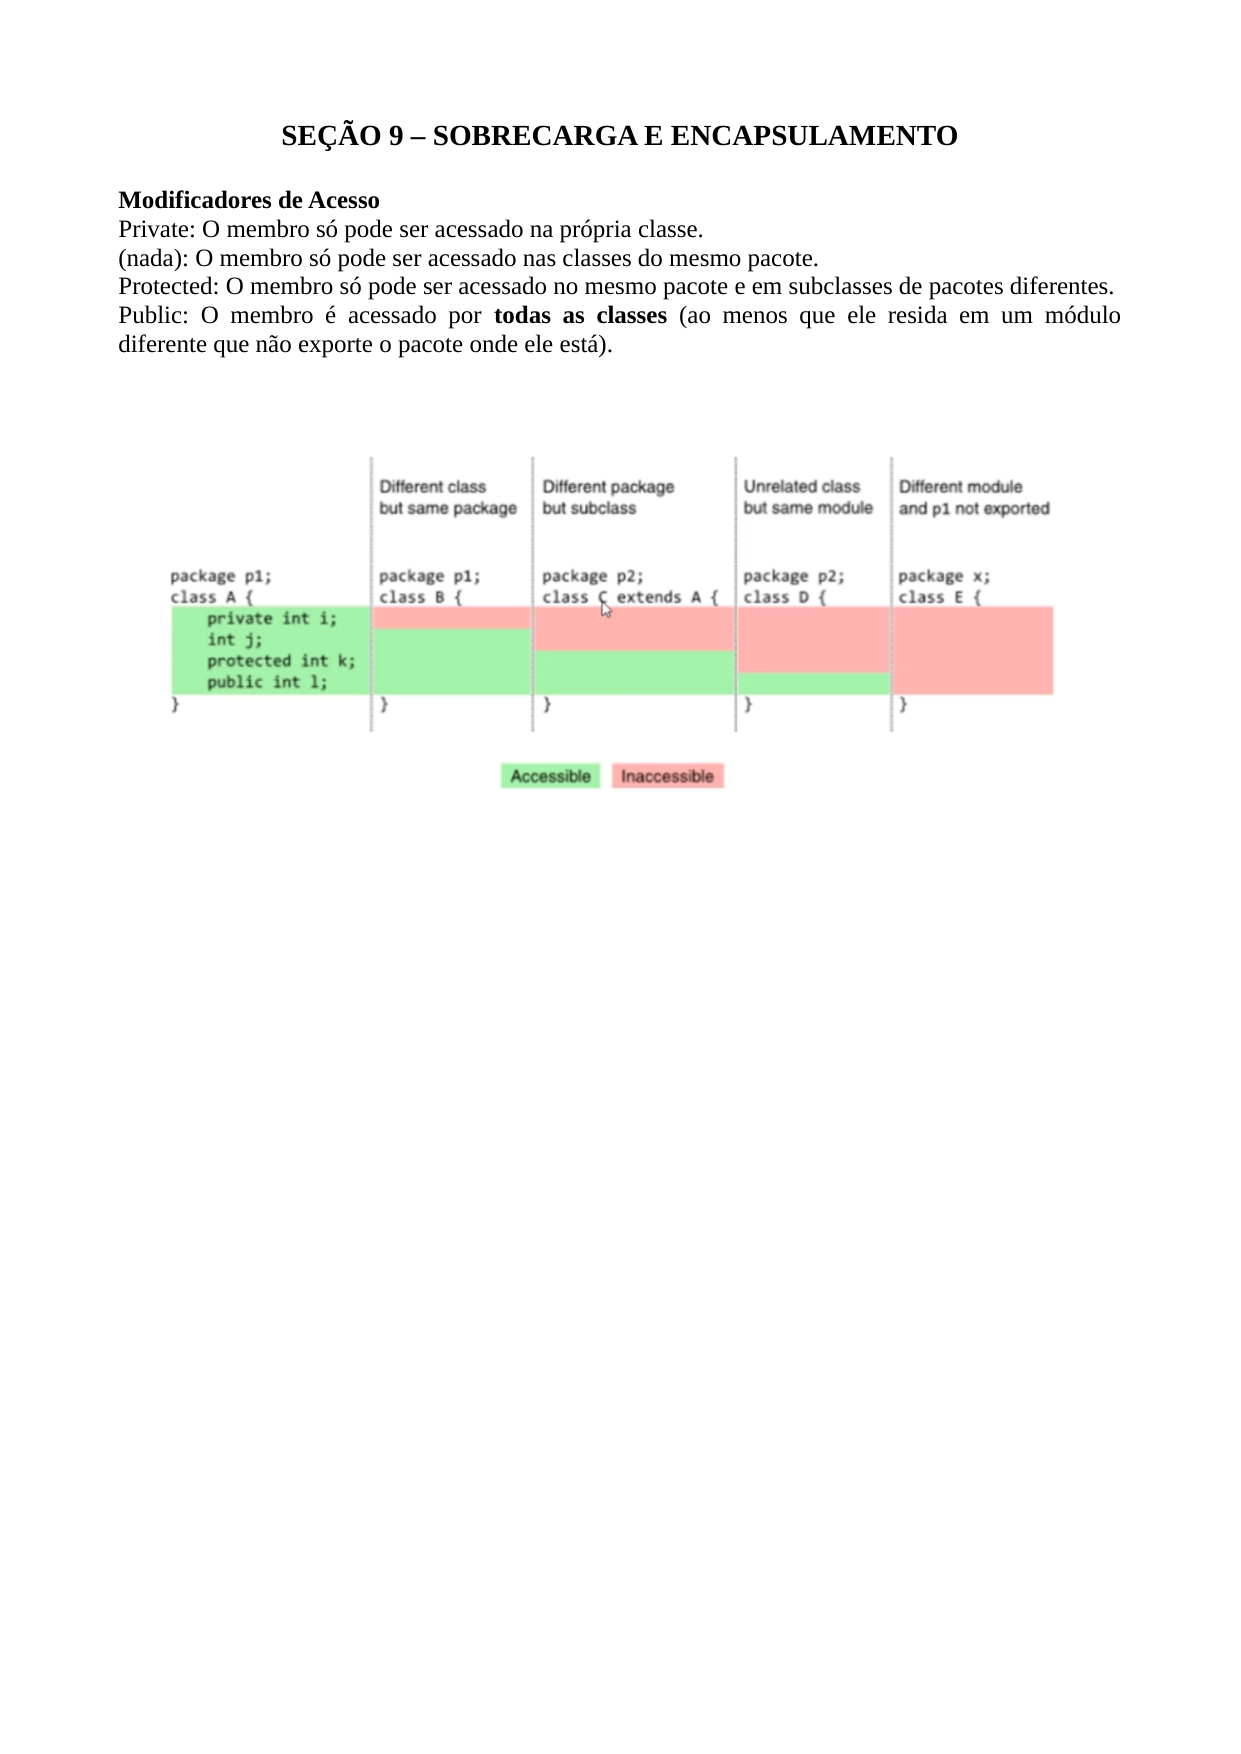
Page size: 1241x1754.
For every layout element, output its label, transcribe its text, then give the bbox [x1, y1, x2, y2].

text Modificadores de Acesso [118, 185, 1122, 214]
text SEÇÃO 9 – SOBRECARGA E ENCAPSULAMENTO [118, 118, 1122, 152]
text Private: O membro só pode ser acessado na própria classe. [118, 214, 1122, 243]
text (nada): O membro só pode ser acessado nas classes do mesmo pacote. [118, 243, 1122, 271]
picture [136, 371, 1141, 843]
text Protected: O membro só pode ser acessado no mesmo pacote e em subclasses de pacotes diferentes. [118, 271, 1122, 300]
text Public: O membro é acessado por todas as classes (ao menos que ele resida em um módulo diferente que não exporte o pacote onde ele está). [118, 300, 1122, 358]
